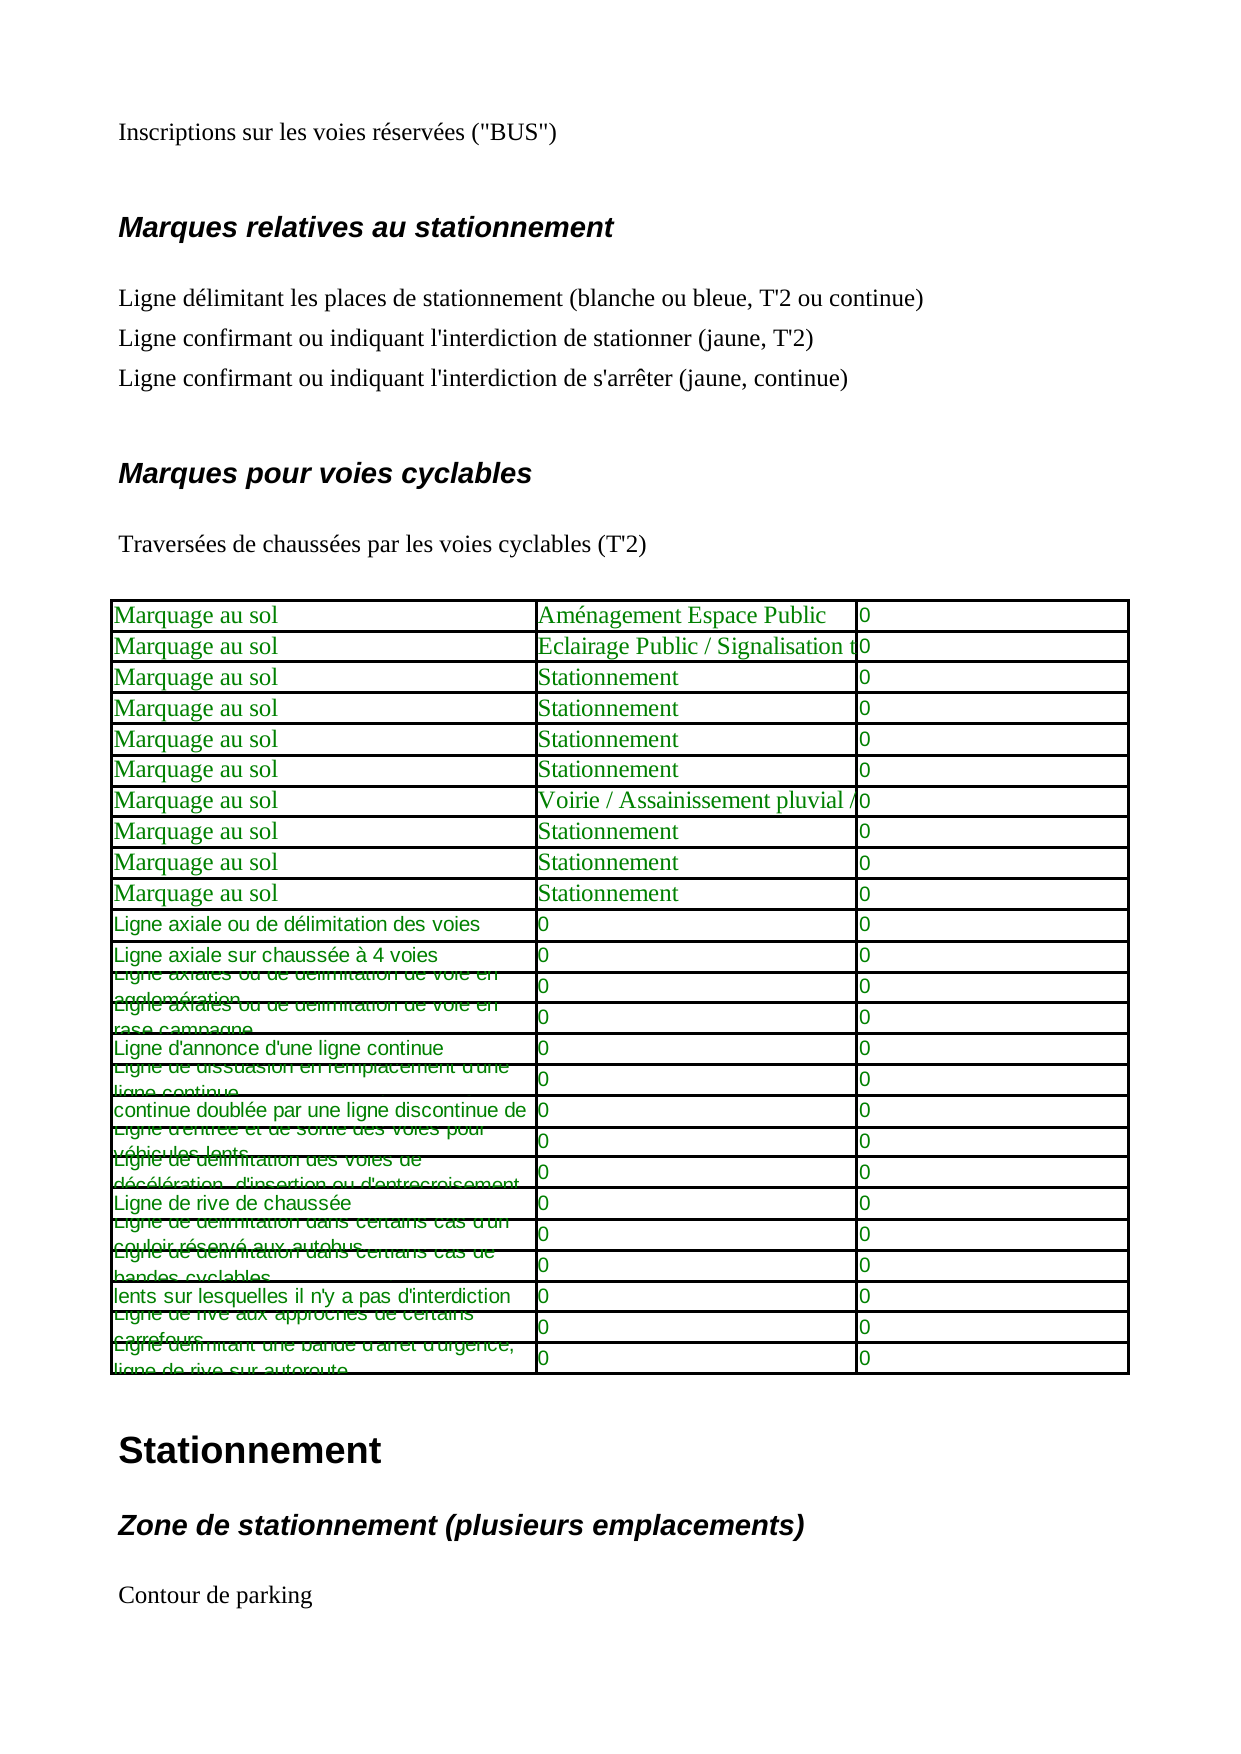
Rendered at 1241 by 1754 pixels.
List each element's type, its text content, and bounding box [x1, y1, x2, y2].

subtitle Stationnement [118, 1429, 1122, 1471]
text Ligne délimitant les places de stationnement (blanche ou bleue, T'2 ou continue) [118, 284, 1122, 312]
text Inscriptions sur les voies réservées ("BUS") [118, 118, 1122, 146]
subtitle Marques pour voies cyclables [118, 457, 1122, 490]
text Contour de parking [118, 1582, 1122, 1609]
subtitle Marques relatives au stationnement [118, 211, 1122, 244]
text Traversées de chaussées par les voies cyclables (T'2) [118, 530, 1122, 558]
text Ligne confirmant ou indiquant l'interdiction de stationner (jaune, T'2) [118, 324, 1122, 352]
text Ligne confirmant ou indiquant l'interdiction de s'arrêter (jaune, continue) [118, 364, 1122, 392]
subtitle Zone de stationnement (plusieurs emplacements) [118, 1509, 1122, 1541]
